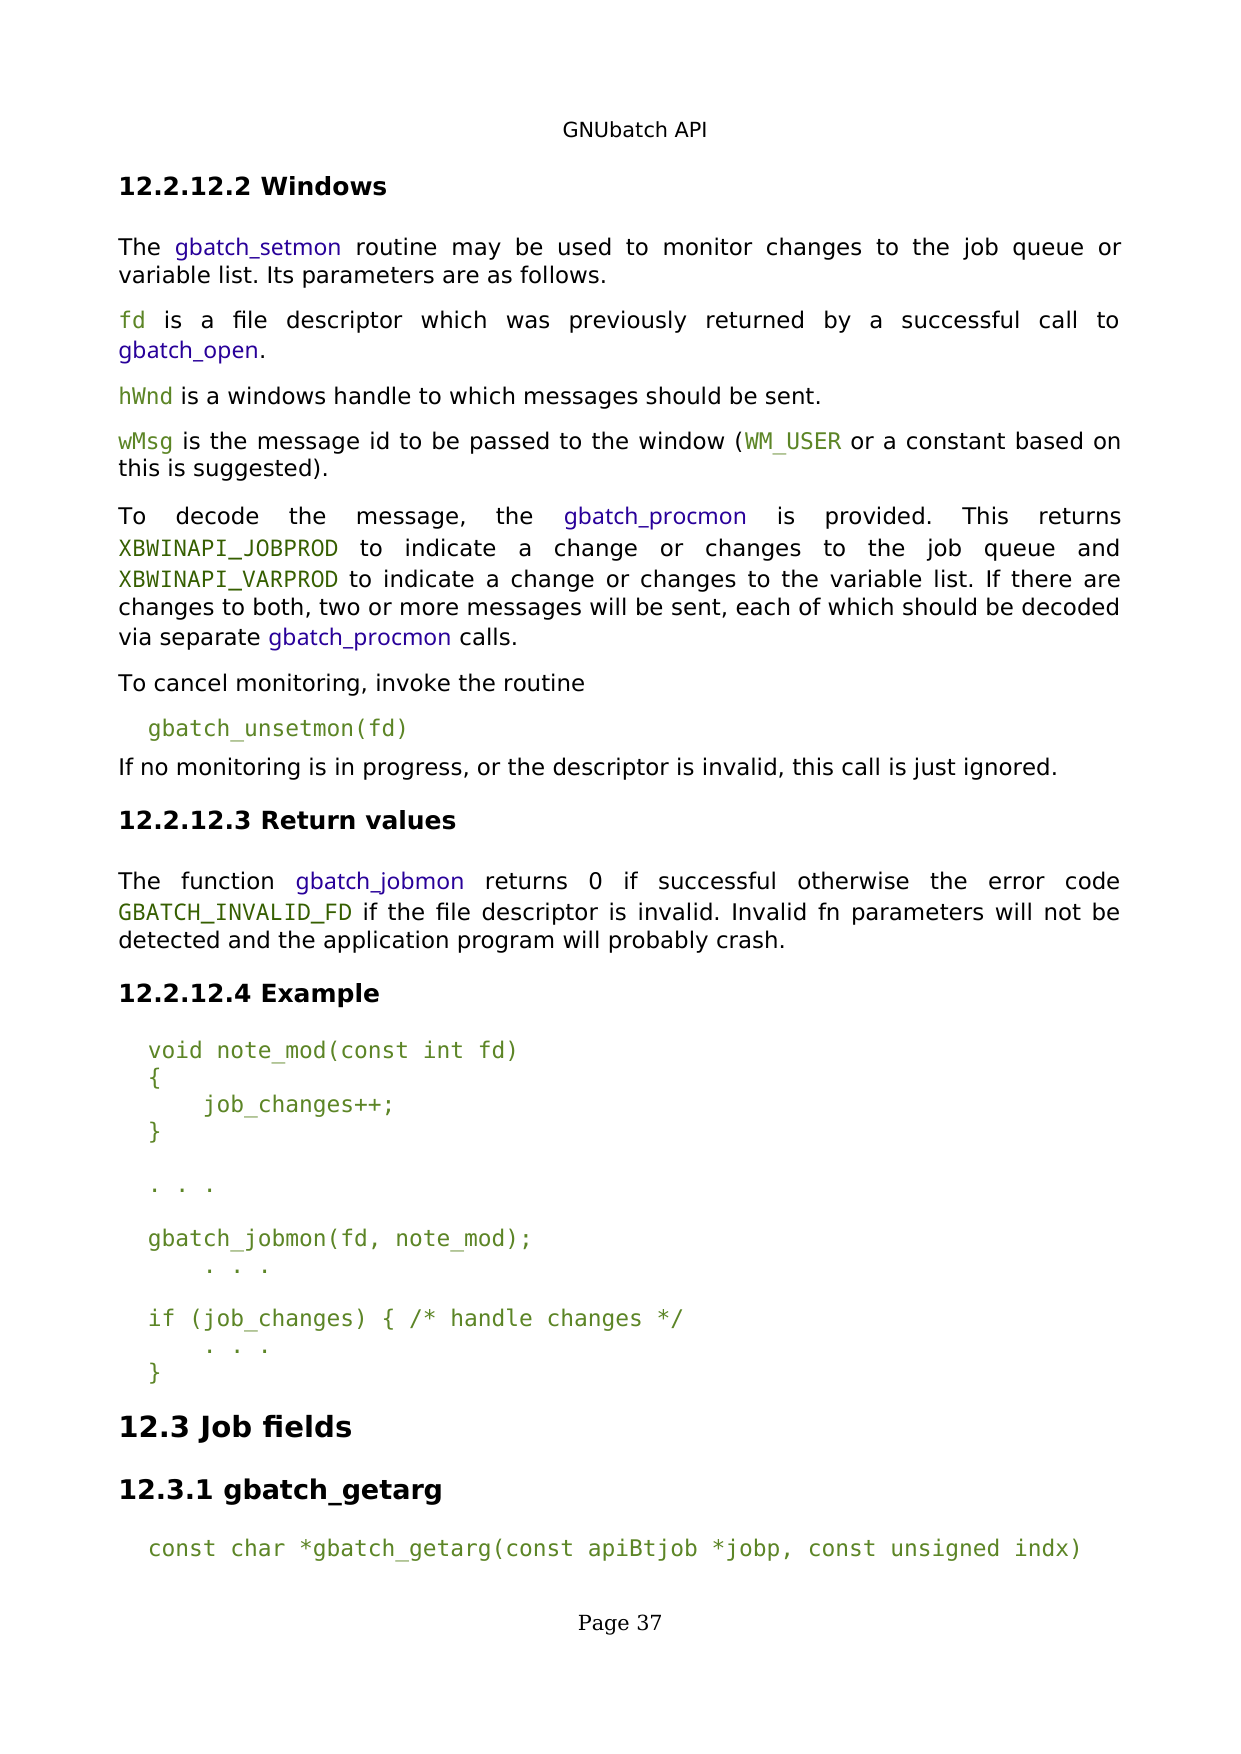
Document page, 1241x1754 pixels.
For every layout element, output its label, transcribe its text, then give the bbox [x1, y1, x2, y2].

text { [148, 1064, 1122, 1091]
text void note_mod(const int fd) [148, 1038, 1122, 1064]
text } [148, 1359, 1122, 1386]
text The function gbatch_jobmon returns 0 if successful otherwise the error code GBATCH_INVALID_FD if the file descriptor is invalid. Invalid fn parameters will not be detected and the application program will probably crash. [118, 864, 1122, 954]
text If no monitoring is in progress, or the descriptor is invalid, this call is just ignored. [118, 754, 1122, 781]
text wMsg is the message id to be passed to the window (WM_USER or a constant based on this is suggested). [118, 428, 1122, 482]
subtitle Return values [118, 806, 1122, 835]
text . . . [148, 1332, 1122, 1359]
subtitle Example [118, 979, 1122, 1008]
text if (job_changes) { /* handle changes */ [148, 1305, 1122, 1332]
text . . . [148, 1171, 1122, 1198]
text const char *gbatch_getarg(const apiBtjob *jobp, const unsigned indx) [148, 1535, 1122, 1562]
text To decode the message, the gbatch_procmon is provided. This returns XBWINAPI_JOBPROD to indicate a change or changes to the job queue and XBWINAPI_VARPROD to indicate a change or changes to the variable list. If there are changes to both, two or more messages will be sent, each of which should be decoded via separate gbatch_procmon calls. [118, 500, 1122, 652]
subtitle gbatch_getarg [118, 1474, 1122, 1506]
subtitle Job fields [118, 1411, 1122, 1445]
text To cancel monitoring, invoke the routine [118, 670, 1122, 697]
subtitle Windows [118, 172, 1122, 201]
text job_changes++; [148, 1091, 1122, 1118]
text hWnd is a windows handle to which messages should be sent. [118, 383, 1122, 410]
text gbatch_jobmon(fd, note_mod); [148, 1225, 1122, 1252]
text gbatch_unsetmon(fd) [148, 716, 1122, 742]
text fd is a file descriptor which was previously returned by a successful call to gbatch_open. [118, 307, 1122, 365]
text . . . [148, 1252, 1122, 1278]
text } [148, 1118, 1122, 1145]
text The gbatch_setmon routine may be used to monitor changes to the job queue or variable list. Its parameters are as follows. [118, 231, 1122, 289]
